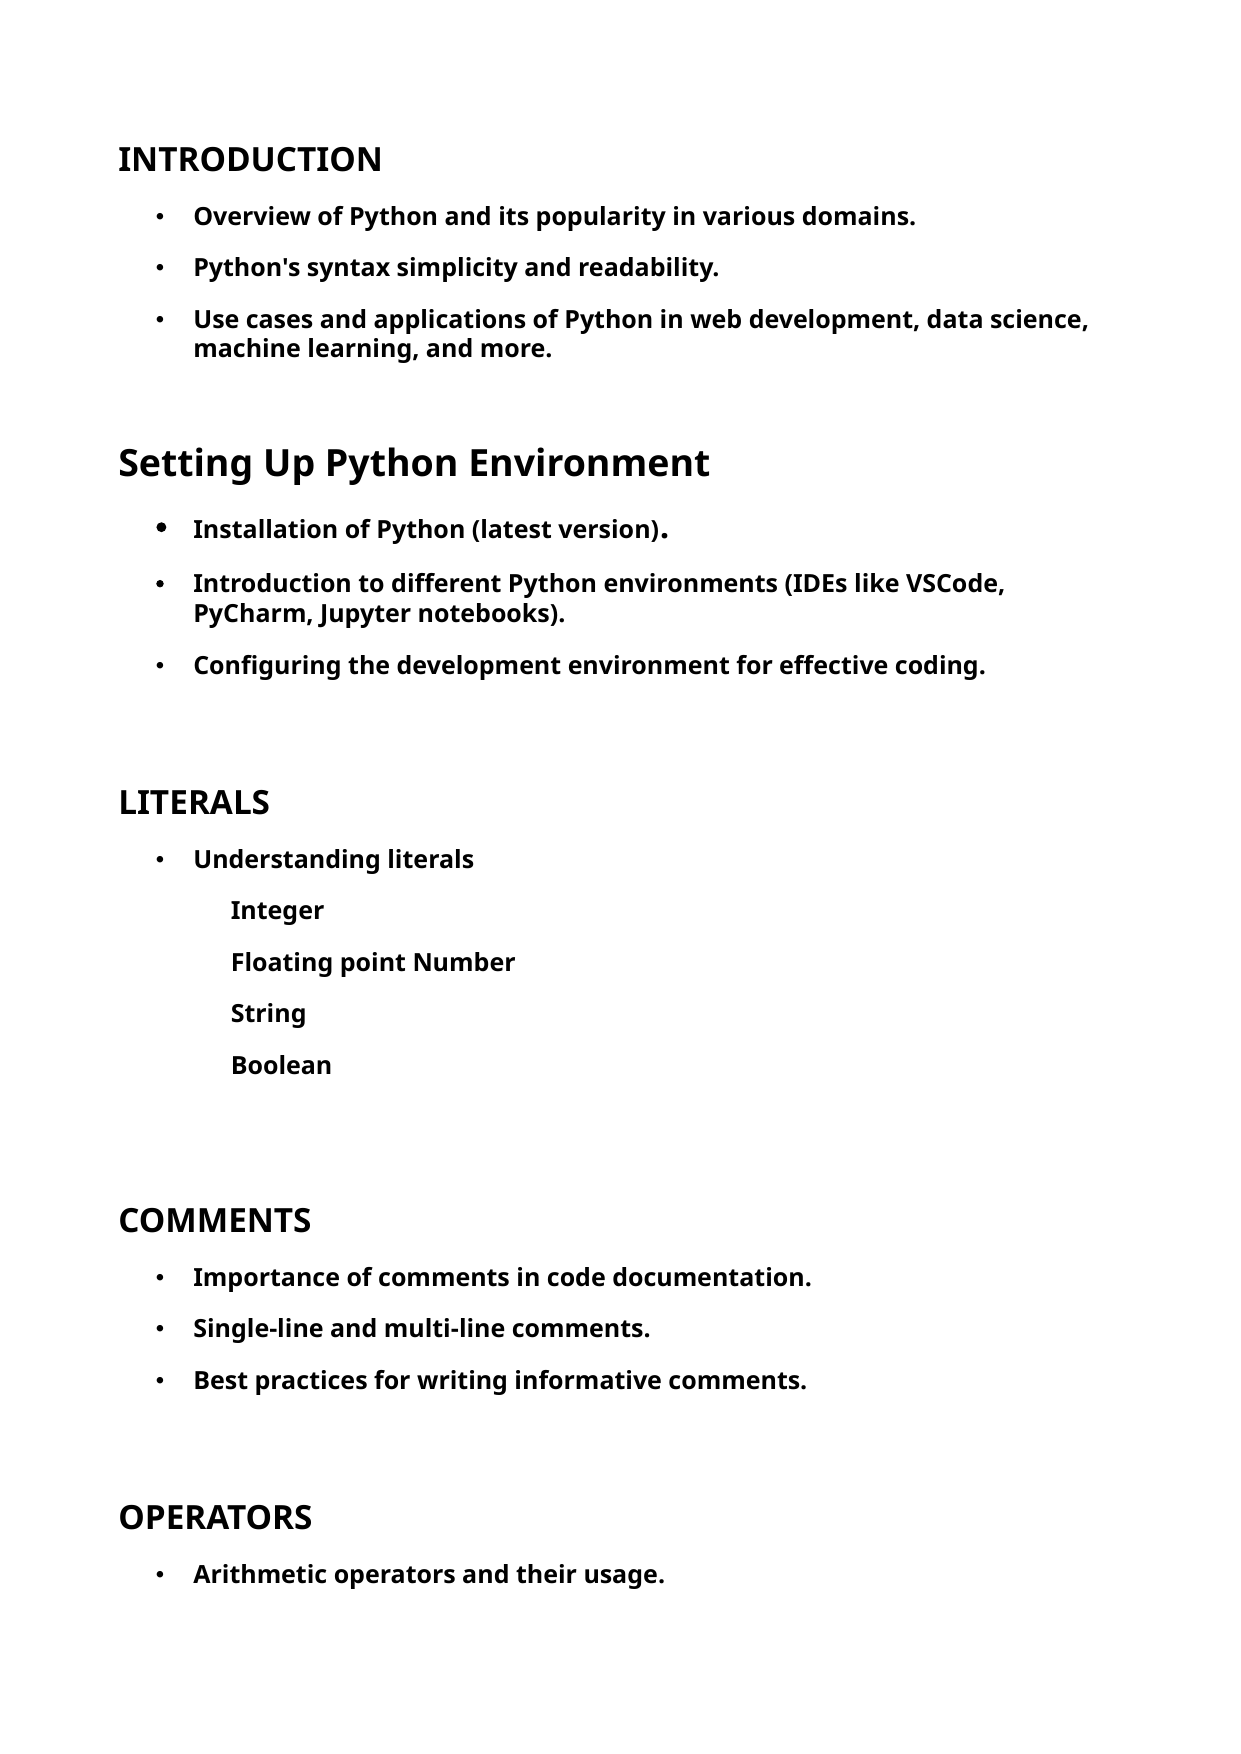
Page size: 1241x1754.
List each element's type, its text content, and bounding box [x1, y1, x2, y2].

list Introduction to different Python environments (IDEs like VSCode, PyCharm, Jupyter notebooks). [156, 568, 1122, 629]
list Configuring the development environment for effective coding. [156, 650, 1122, 681]
list Single-line and multi-line comments. [156, 1313, 1122, 1344]
list Best practices for writing informative comments. [156, 1365, 1122, 1395]
list Importance of comments in code documentation. [156, 1262, 1122, 1292]
list Overview of Python and its popularity in various domains. [156, 201, 1122, 231]
list Python's syntax simplicity and readability. [156, 252, 1122, 283]
list Integer [193, 895, 1122, 926]
list Floating point Number [193, 947, 1122, 977]
title OPERATORS [118, 1497, 1122, 1538]
list Understanding literals [156, 844, 1122, 874]
list Boolean [193, 1050, 1122, 1080]
list String [193, 998, 1122, 1029]
title Setting Up Python Environment [118, 439, 1122, 485]
list Use cases and applications of Python in web development, data science, machine learning, and more. [156, 303, 1122, 365]
title Installation of Python (latest version). [156, 506, 1122, 547]
title LITERALS [118, 782, 1122, 823]
title INTRODUCTION [118, 139, 1122, 180]
list Arithmetic operators and their usage. [156, 1558, 1122, 1589]
title COMMENTS [118, 1200, 1122, 1241]
